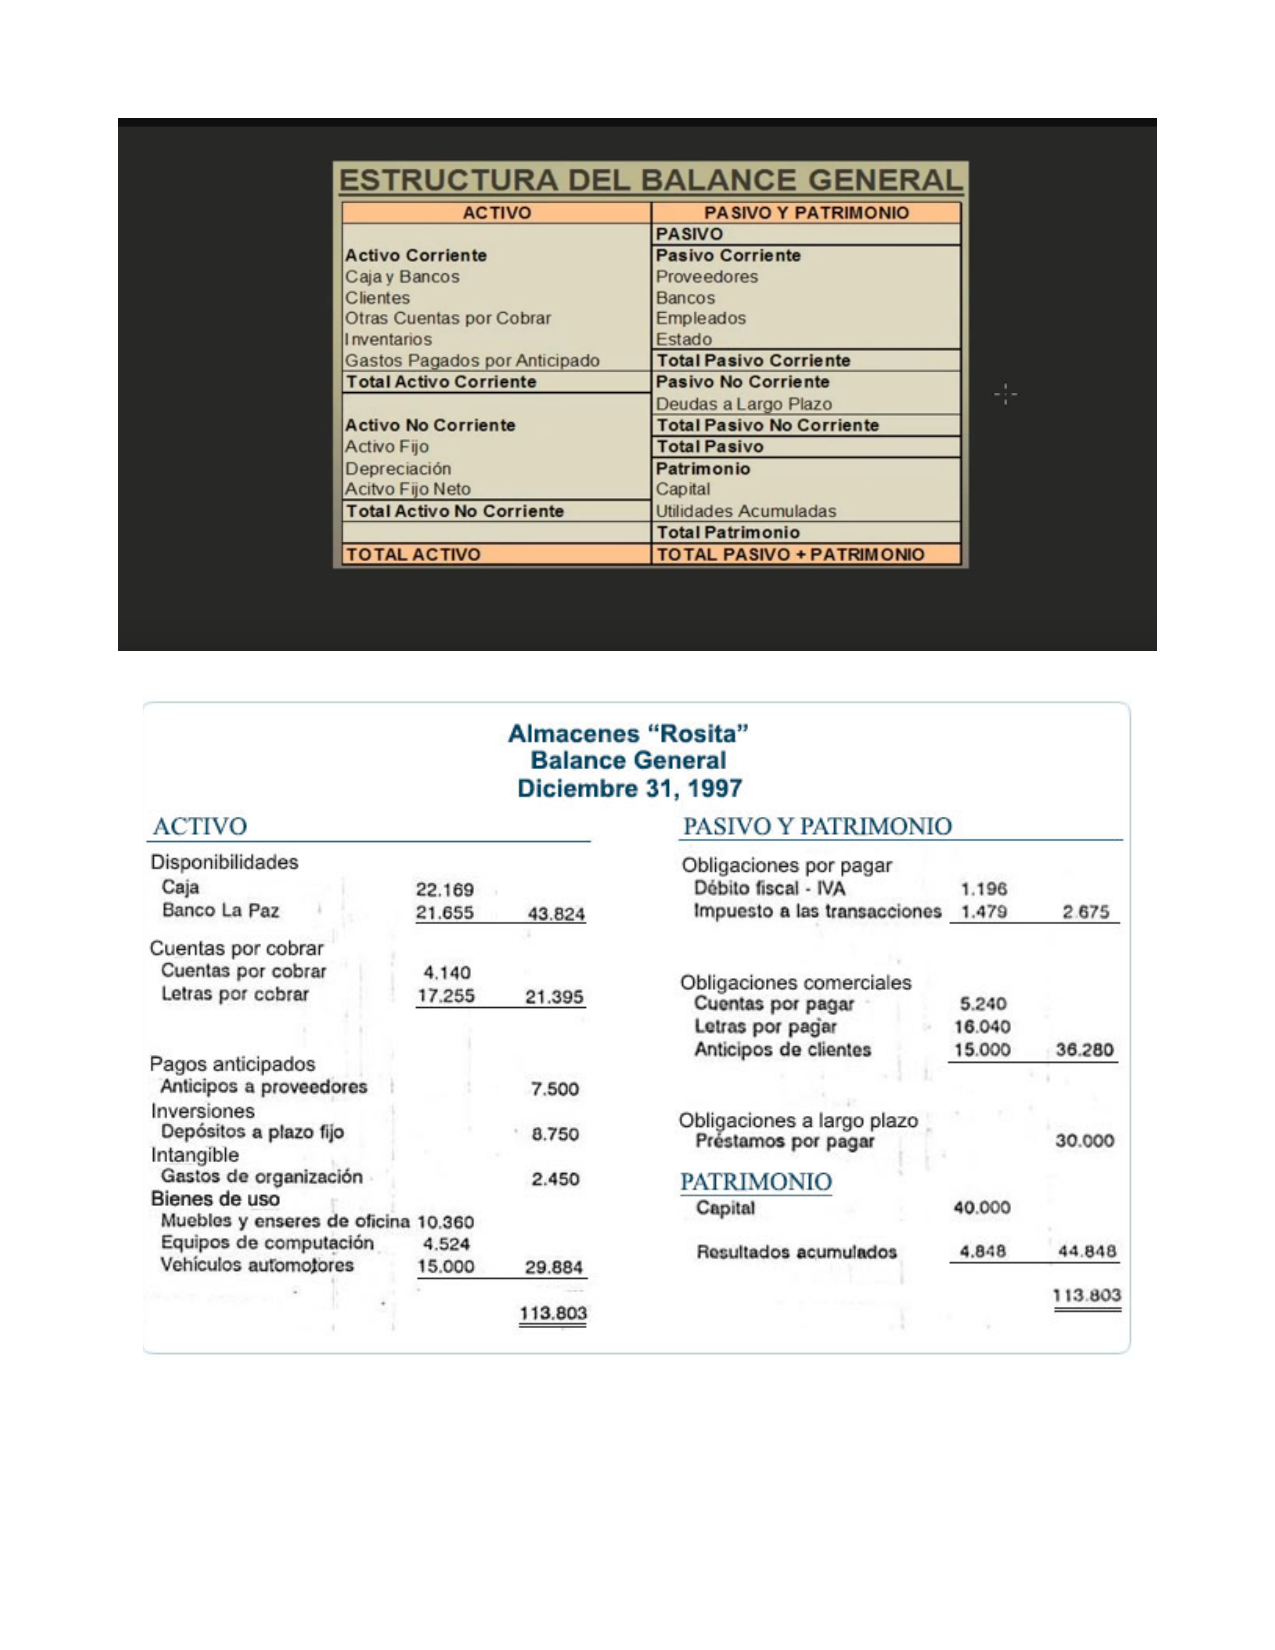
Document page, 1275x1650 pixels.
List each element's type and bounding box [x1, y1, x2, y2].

picture [118, 118, 1157, 651]
picture [142, 697, 1133, 1364]
